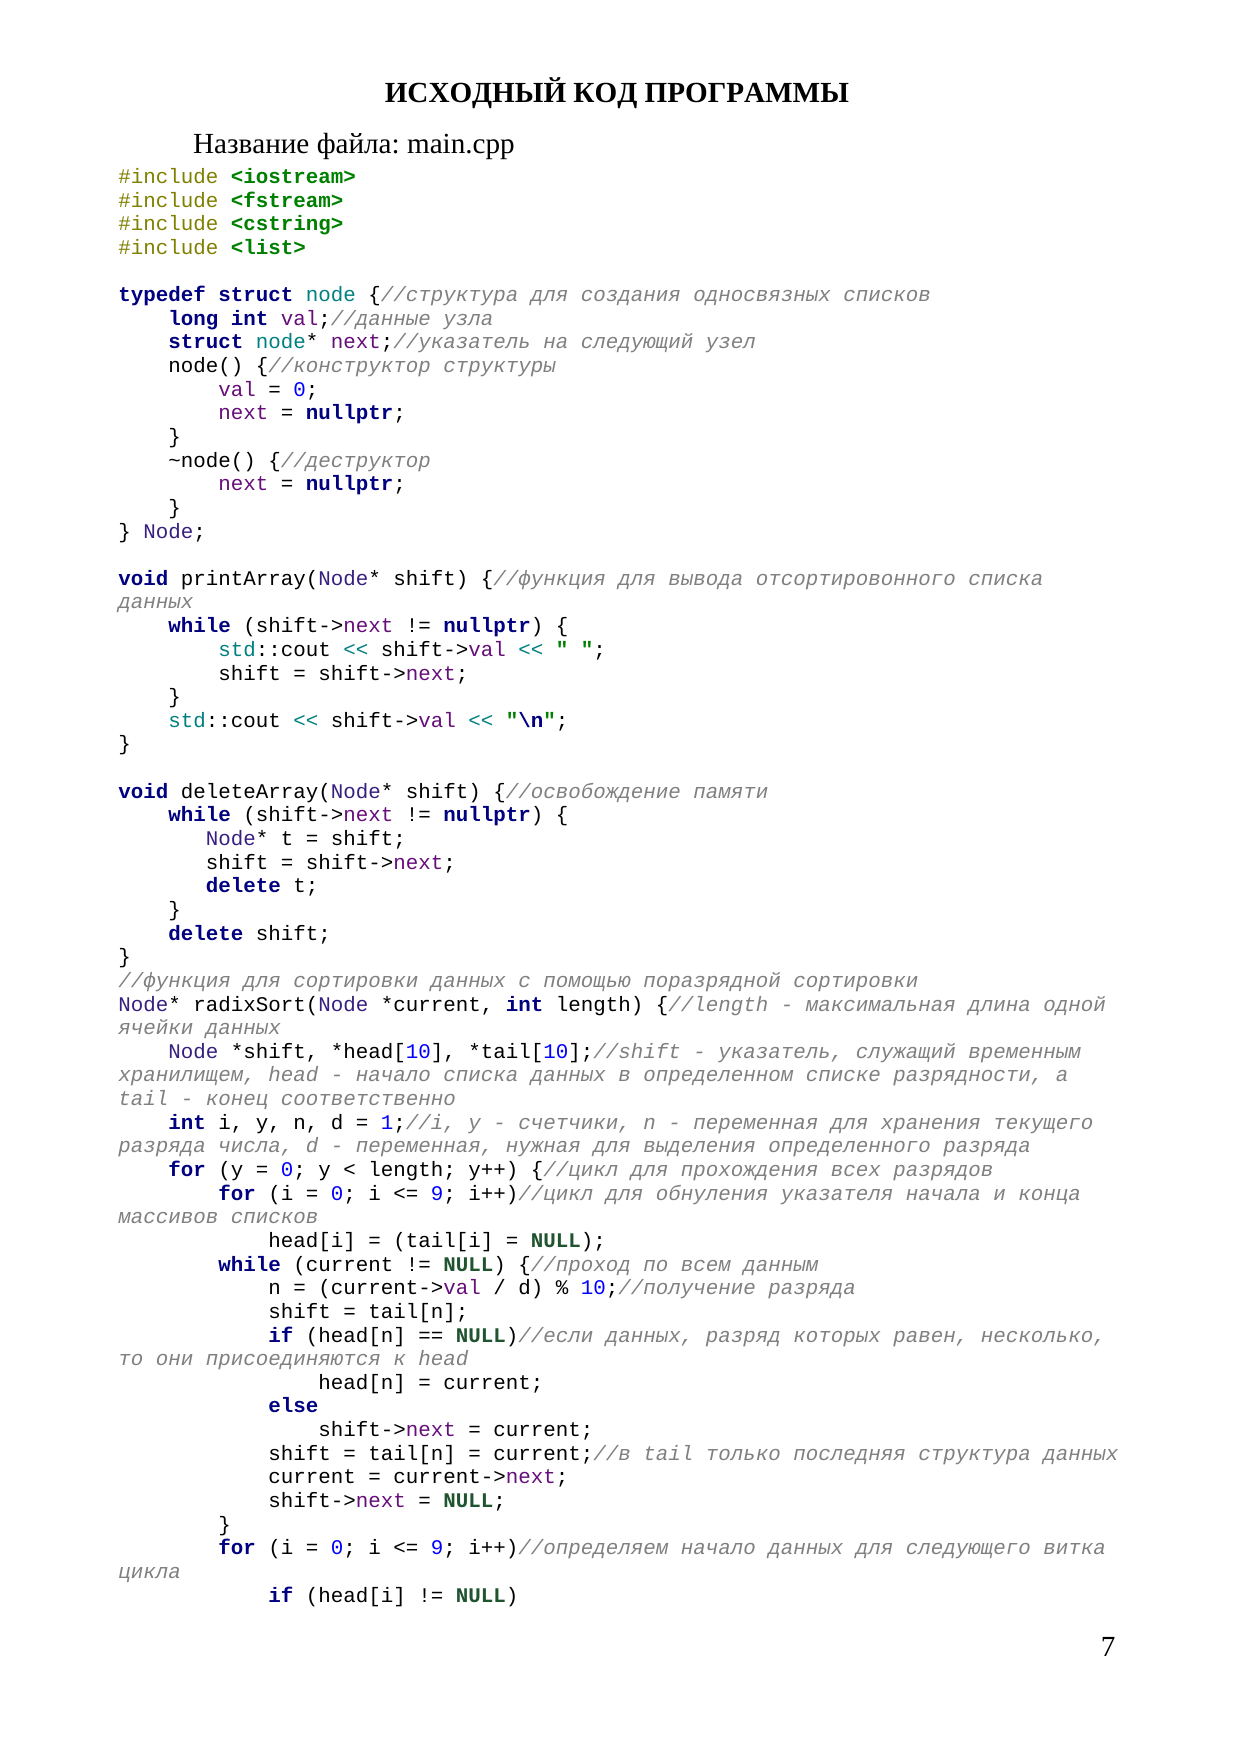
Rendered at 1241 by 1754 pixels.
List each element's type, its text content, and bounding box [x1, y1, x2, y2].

text #include <iostream> #include <fstream> #include <cstring> #include <list> typedef struct node {//структура для создания односвязных списков long int val;//данные узла struct node* next;//указатель на следующий узел node() {//конструктор структуры val = 0; next = nullptr; } ~node() {//деструктор next = nullptr; } } Node; void printArray(Node* shift) {//функция для вывода отсортировонного списка данных while (shift->next != nullptr) { std::cout << shift->val << " "; shift = shift->next; } std::cout << shift->val << "\n"; } void deleteArray(Node* shift) {//освобождение памяти while (shift->next != nullptr) { Node* t = shift; shift = shift->next; delete t; } delete shift; } //функция для сортировки данных с помощью поразрядной сортировки Node* radixSort(Node *current, int length) {//length - максимальная длина одной ячейки данных Node *shift, *head[10], *tail[10];//shift - указатель, служащий временным хранилищем, head - начало списка данных в определенном списке разрядности, а tail - конец соответственно int i, y, n, d = 1;//i, y - счетчики, n - переменная для хранения текущего разряда числа, d - переменная, нужная для выделения определенного разряда for (y = 0; y < length; y++) {//цикл для прохождения всех разрядов for (i = 0; i <= 9; i++)//цикл для обнуления указателя начала и конца массивов списков head[i] = (tail[i] = NULL); while (current != NULL) {//проход по всем данным n = (current->val / d) % 10;//получение разряда shift = tail[n]; if (head[n] == NULL)//если данных, разряд которых равен, несколько, то они присоединяются к head head[n] = current; else shift->next = current; shift = tail[n] = current;//в tail только последняя структура данных current = current->next; shift->next = NULL; } for (i = 0; i <= 9; i++)//определяем начало данных для следующего витка цикла if (head[i] != NULL) [118, 166, 1122, 1608]
text ИСХОДНЫЙ КОД ПРОГРАММЫ [193, 75, 1048, 108]
text Название файла: main.cpp [193, 126, 1122, 160]
